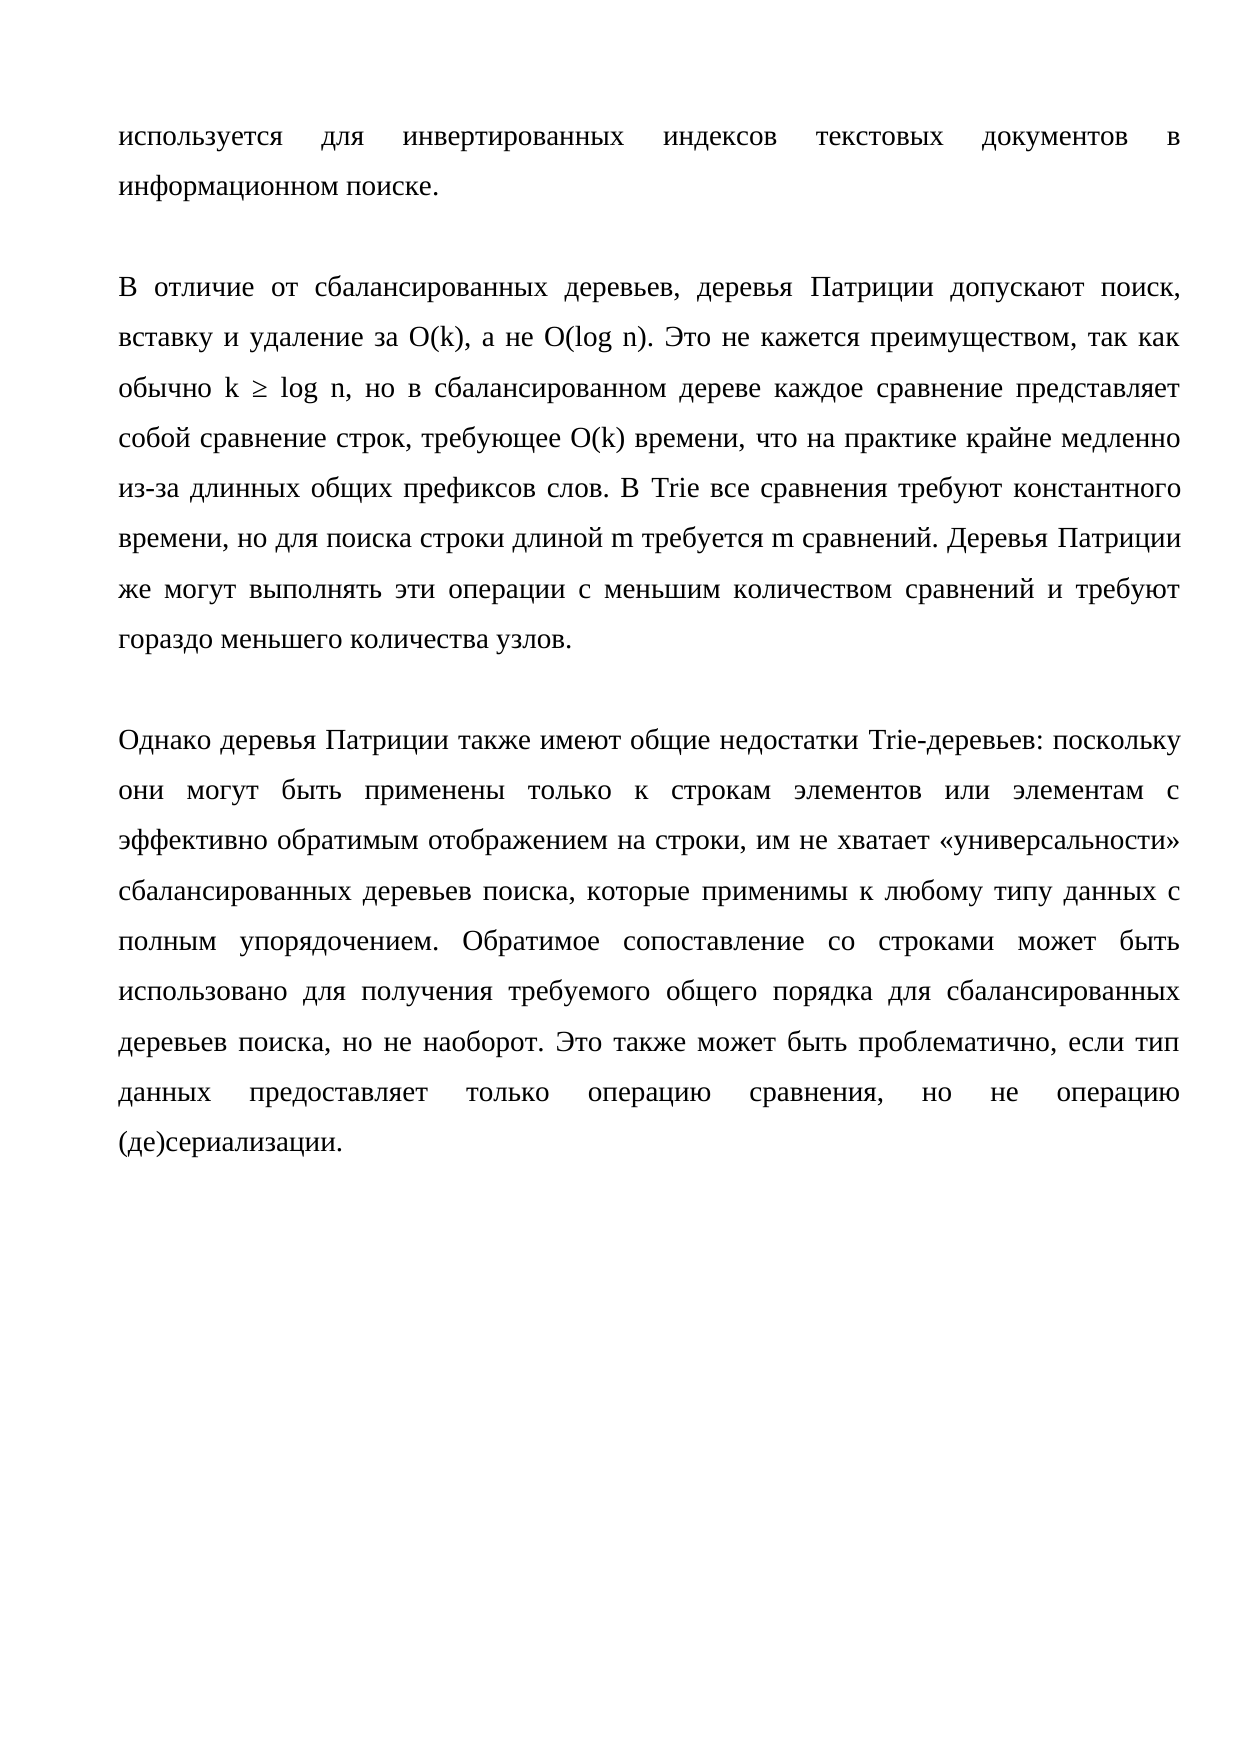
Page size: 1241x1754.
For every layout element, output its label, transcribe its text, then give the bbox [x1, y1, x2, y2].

text используется для инвертированных индексов текстовых документов в информационном поиске. [118, 118, 1181, 202]
text Однако деревья Патриции также имеют общие недостатки Trie-деревьев: поскольку они могут быть применены только к строкам элементов или элементам с эффективно обратимым отображением на строки, им не хватает «универсальности» сбалансированных деревьев поиска, которые применимы к любому типу данных с полным упорядочением. Обратимое сопоставление со строками может быть использовано для получения требуемого общего порядка для сбалансированных деревьев поиска, но не наоборот. Это также может быть проблематично, если тип данных предоставляет только операцию сравнения, но не операцию (де)сериализации. [118, 722, 1181, 1158]
text В отличие от сбалансированных деревьев, деревья Патриции допускают поиск, вставку и удаление за O(k), а не O(log n). Это не кажется преимуществом, так как обычно k ≥ log n, но в сбалансированном дереве каждое сравнение представляет собой сравнение строк, требующее O(k) времени, что на практике крайне медленно из-за длинных общих префиксов слов. В Trie все сравнения требуют константного времени, но для поиска строки длиной m требуется m сравнений. Деревья Патриции же могут выполнять эти операции с меньшим количеством сравнений и требуют гораздо меньшего количества узлов. [118, 269, 1181, 655]
